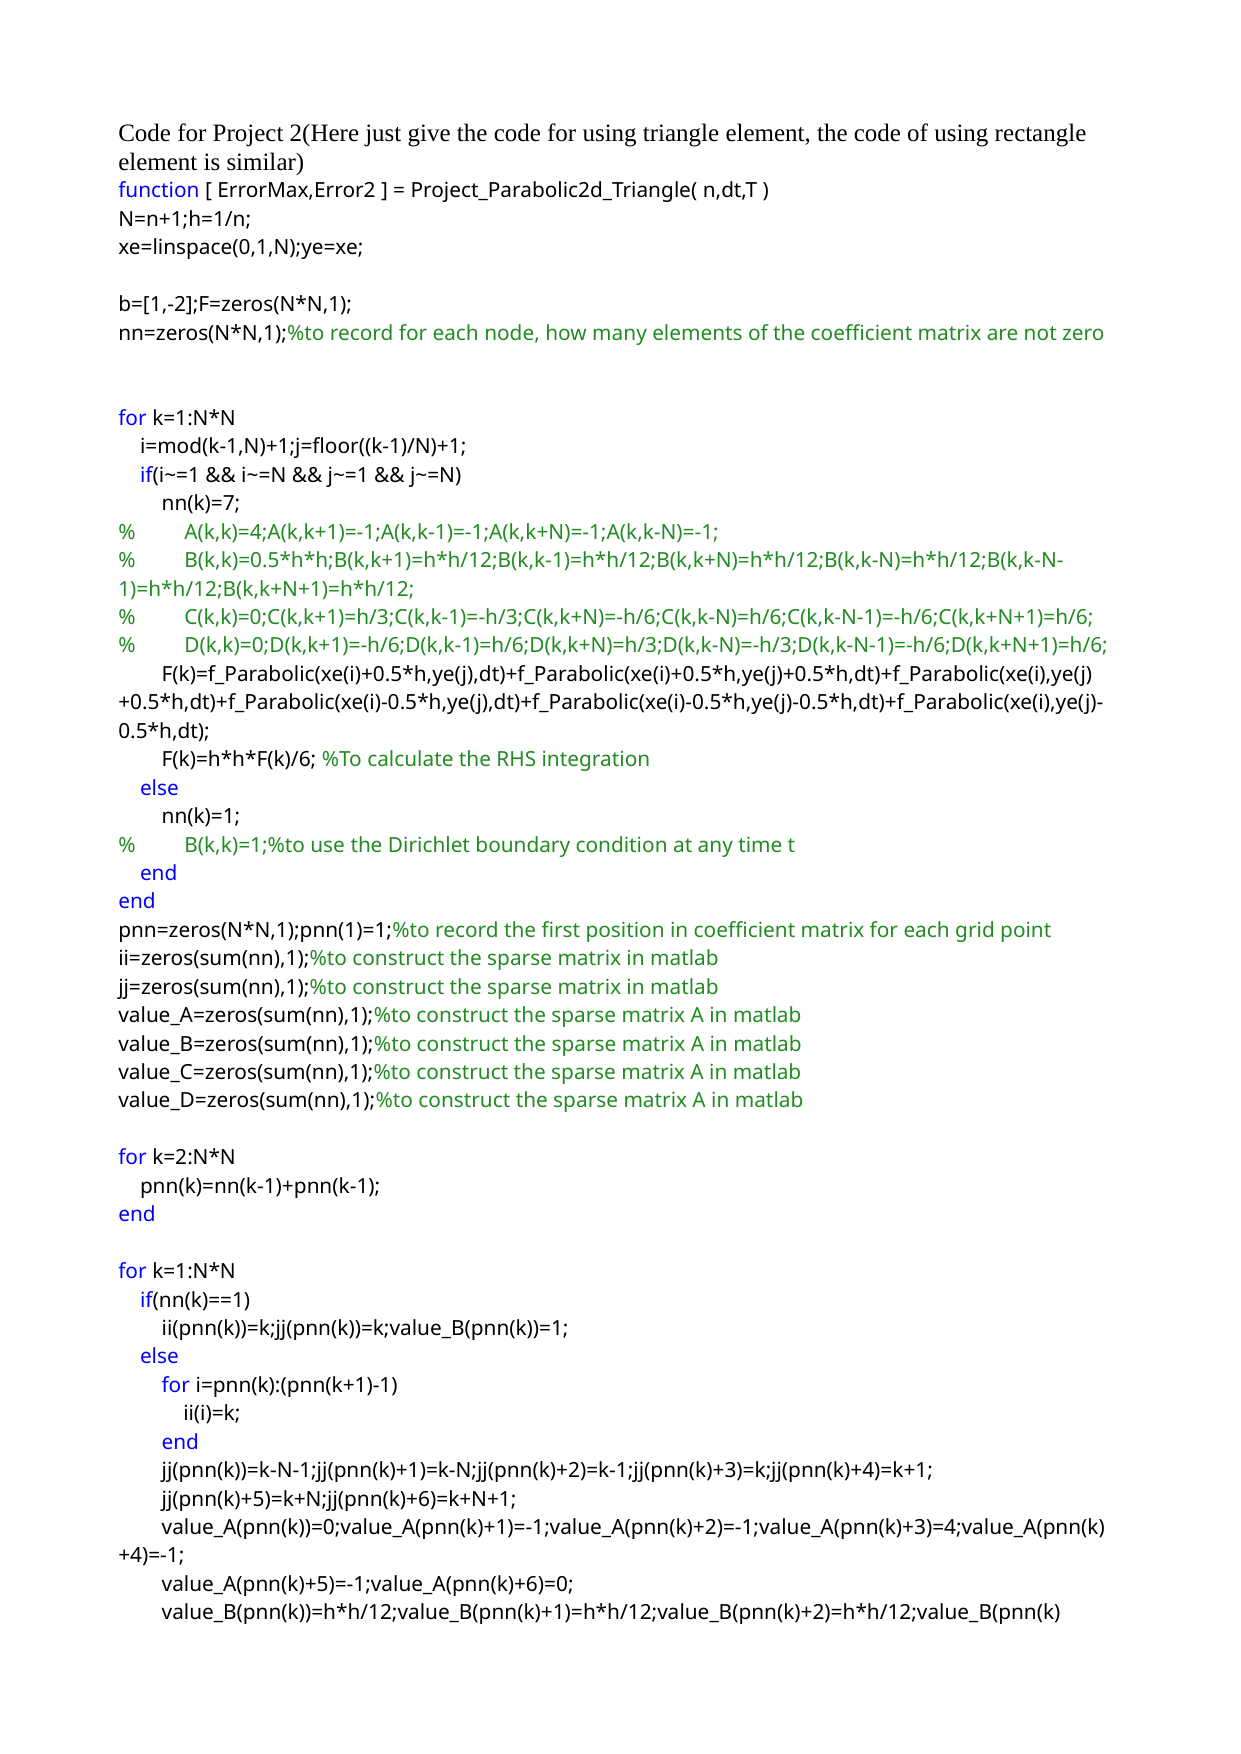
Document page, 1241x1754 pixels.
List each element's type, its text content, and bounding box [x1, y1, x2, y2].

text ii(i)=k; [118, 1398, 1122, 1427]
text end [118, 887, 1122, 915]
text % D(k,k)=0;D(k,k+1)=-h/6;D(k,k-1)=h/6;D(k,k+N)=h/3;D(k,k-N)=-h/3;D(k,k-N-1)=-h/6;D(k,k+N+1)=h/6; [118, 631, 1122, 659]
text for k=2:N*N [118, 1142, 1122, 1171]
text function [ ErrorMax,Error2 ] = Project_Parabolic2d_Triangle( n,dt,T ) [118, 176, 1122, 204]
text if(nn(k)==1) [118, 1285, 1122, 1313]
text value_A=zeros(sum(nn),1);%to construct the sparse matrix A in matlab [118, 1000, 1122, 1029]
text xe=linspace(0,1,N);ye=xe; [118, 232, 1122, 261]
text nn=zeros(N*N,1);%to record for each node, how many elements of the coefficient matrix are not zero [118, 318, 1122, 346]
text nn(k)=7; [118, 488, 1122, 517]
text for k=1:N*N [118, 403, 1122, 432]
text pnn(k)=nn(k-1)+pnn(k-1); [118, 1171, 1122, 1199]
text b=[1,-2];F=zeros(N*N,1); [118, 289, 1122, 318]
text nn(k)=1; [118, 801, 1122, 830]
text jj(pnn(k)+5)=k+N;jj(pnn(k)+6)=k+N+1; [118, 1484, 1122, 1512]
text for k=1:N*N [118, 1256, 1122, 1285]
text N=n+1;h=1/n; [118, 204, 1122, 232]
text value_B(pnn(k))=h*h/12;value_B(pnn(k)+1)=h*h/12;value_B(pnn(k)+2)=h*h/12;value_B(pnn(k) [118, 1597, 1122, 1626]
text % B(k,k)=1;%to use the Dirichlet boundary condition at any time t [118, 830, 1122, 858]
text for i=pnn(k):(pnn(k+1)-1) [118, 1370, 1122, 1398]
text pnn=zeros(N*N,1);pnn(1)=1;%to record the first position in coefficient matrix for each grid point [118, 915, 1122, 943]
text % C(k,k)=0;C(k,k+1)=h/3;C(k,k-1)=-h/3;C(k,k+N)=-h/6;C(k,k-N)=h/6;C(k,k-N-1)=-h/6;C(k,k+N+1)=h/6; [118, 602, 1122, 631]
text F(k)=h*h*F(k)/6; %To calculate the RHS integration [118, 744, 1122, 773]
text end [118, 1427, 1122, 1455]
text jj=zeros(sum(nn),1);%to construct the sparse matrix in matlab [118, 972, 1122, 1000]
text % A(k,k)=4;A(k,k+1)=-1;A(k,k-1)=-1;A(k,k+N)=-1;A(k,k-N)=-1; [118, 517, 1122, 545]
text value_C=zeros(sum(nn),1);%to construct the sparse matrix A in matlab [118, 1057, 1122, 1086]
text value_A(pnn(k))=0;value_A(pnn(k)+1)=-1;value_A(pnn(k)+2)=-1;value_A(pnn(k)+3)=4;value_A(pnn(k)+4)=-1; [118, 1512, 1122, 1569]
text F(k)=f_Parabolic(xe(i)+0.5*h,ye(j),dt)+f_Parabolic(xe(i)+0.5*h,ye(j)+0.5*h,dt)+f_Parabolic(xe(i),ye(j)+0.5*h,dt)+f_Parabolic(xe(i)-0.5*h,ye(j),dt)+f_Parabolic(xe(i)-0.5*h,ye(j)-0.5*h,dt)+f_Parabolic(xe(i),ye(j)-0.5*h,dt); [118, 659, 1122, 744]
text value_D=zeros(sum(nn),1);%to construct the sparse matrix A in matlab [118, 1086, 1122, 1114]
text if(i~=1 && i~=N && j~=1 && j~=N) [118, 460, 1122, 488]
text value_B=zeros(sum(nn),1);%to construct the sparse matrix A in matlab [118, 1029, 1122, 1057]
text else [118, 1342, 1122, 1370]
text else [118, 773, 1122, 801]
text end [118, 1199, 1122, 1228]
text ii(pnn(k))=k;jj(pnn(k))=k;value_B(pnn(k))=1; [118, 1313, 1122, 1342]
text jj(pnn(k))=k-N-1;jj(pnn(k)+1)=k-N;jj(pnn(k)+2)=k-1;jj(pnn(k)+3)=k;jj(pnn(k)+4)=k+1; [118, 1455, 1122, 1484]
text i=mod(k-1,N)+1;j=floor((k-1)/N)+1; [118, 432, 1122, 460]
text Code for Project 2(Here just give the code for using triangle element, the code of using rectangle element is similar) [118, 118, 1122, 176]
text value_A(pnn(k)+5)=-1;value_A(pnn(k)+6)=0; [118, 1569, 1122, 1597]
text % B(k,k)=0.5*h*h;B(k,k+1)=h*h/12;B(k,k-1)=h*h/12;B(k,k+N)=h*h/12;B(k,k-N)=h*h/12;B(k,k-N-1)=h*h/12;B(k,k+N+1)=h*h/12; [118, 545, 1122, 602]
text ii=zeros(sum(nn),1);%to construct the sparse matrix in matlab [118, 943, 1122, 972]
text end [118, 858, 1122, 887]
